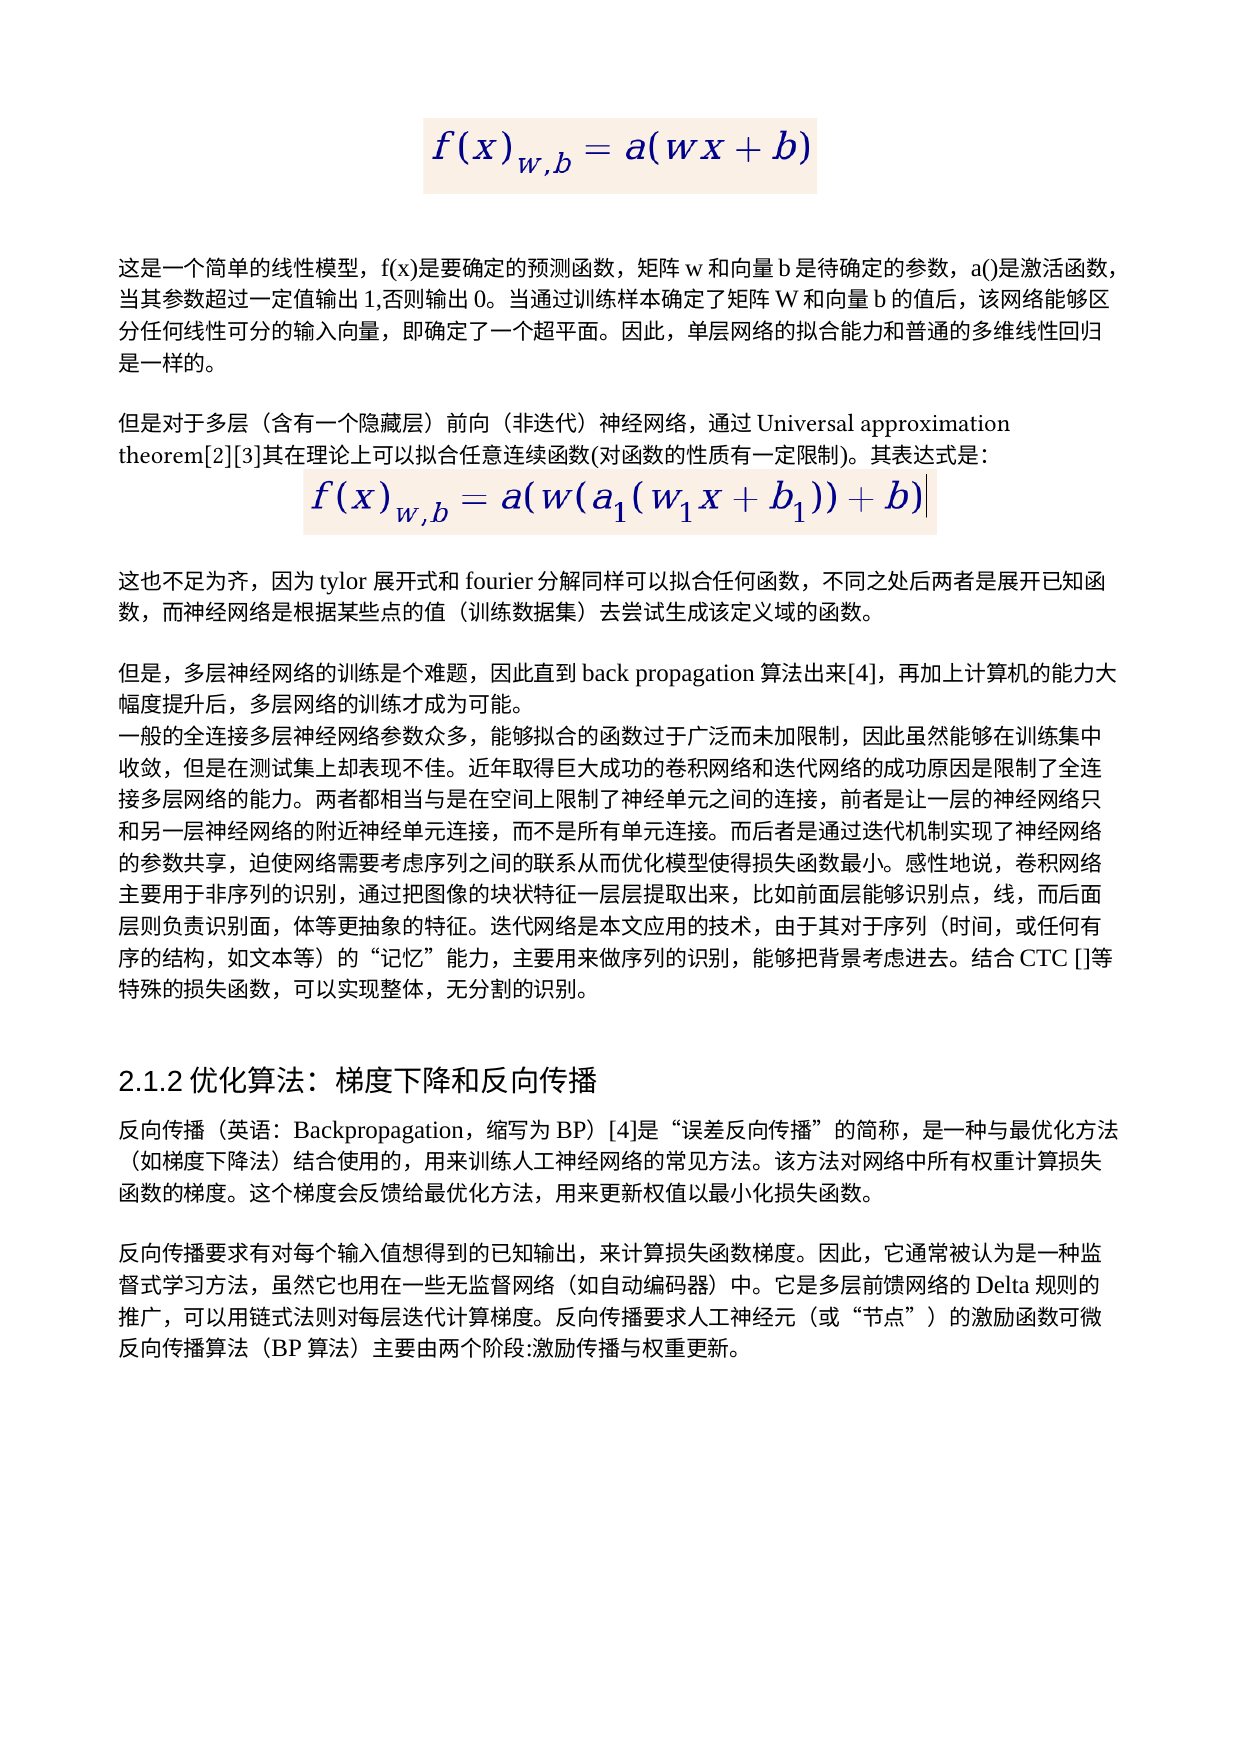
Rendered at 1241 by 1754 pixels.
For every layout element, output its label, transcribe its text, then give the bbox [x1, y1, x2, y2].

text 一般的全连接多层神经网络参数众多，能够拟合的函数过于广泛而未加限制，因此虽然能够在训练集中收敛，但是在测试集上却表现不佳。近年取得巨大成功的卷积网络和迭代网络的成功原因是限制了全连接多层网络的能力。两者都相当与是在空间上限制了神经单元之间的连接，前者是让一层的神经网络只和另一层神经网络的附近神经单元连接，而不是所有单元连接。而后者是通过迭代机制实现了神经网络的参数共享，迫使网络需要考虑序列之间的联系从而优化模型使得损失函数最小。感性地说，卷积网络主要用于非序列的识别，通过把图像的块状特征一层层提取出来，比如前面层能够识别点，线，而后面层则负责识别面，体等更抽象的特征。迭代网络是本文应用的技术，由于其对于序列（时间，或任何有序的结构，如文本等）的“记忆”能力，主要用来做序列的识别，能够把背景考虑进去。结合CTC []等特殊的损失函数，可以实现整体，无分割的识别。 [118, 719, 1122, 1004]
text 反向传播要求有对每个输入值想得到的已知输出，来计算损失函数梯度。因此，它通常被认为是一种监督式学习方法，虽然它也用在一些无监督网络（如自动编码器）中。它是多层前馈网络的Delta规则的推广，可以用链式法则对每层迭代计算梯度。反向传播要求人工神经元（或“节点”）的激励函数可微 [118, 1236, 1122, 1331]
text 反向传播算法（BP算法）主要由两个阶段:激励传播与权重更新。 [118, 1331, 1122, 1363]
text 这也不足为齐，因为tylor 展开式和fourier分解同样可以拟合任何函数，不同之处后两者是展开已知函数，而神经网络是根据某些点的值（训练数据集）去尝试生成该定义域的函数。 [118, 564, 1122, 627]
picture [303, 469, 937, 535]
text 但是对于多层（含有一个隐藏层）前向（非迭代）神经网络，通过Universal approximation theorem[2][3]其在理论上可以拟合任意连续函数(对函数的性质有一定限制)。其表达式是： [118, 406, 1122, 469]
text 反向传播（英语：Backpropagation，缩写为BP）[4]是“误差反向传播”的简称，是一种与最优化方法（如梯度下降法）结合使用的，用来训练人工神经网络的常见方法。该方法对网络中所有权重计算损失函数的梯度。这个梯度会反馈给最优化方法，用来更新权值以最小化损失函数。 [118, 1113, 1122, 1208]
subtitle 2.1.2优化算法：梯度下降和反向传播 [118, 1058, 1122, 1100]
text 这是一个简单的线性模型，f(x)是要确定的预测函数，矩阵w和向量b是待确定的参数，a()是激活函数，当其参数超过一定值输出1,否则输出0。当通过训练样本确定了矩阵W和向量b的值后，该网络能够区分任何线性可分的输入向量，即确定了一个超平面。因此，单层网络的拟合能力和普通的多维线性回归是一样的。 [118, 251, 1122, 377]
text 但是，多层神经网络的训练是个难题，因此直到back propagation算法出来[4]，再加上计算机的能力大幅度提升后，多层网络的训练才成为可能。 [118, 656, 1122, 719]
picture [423, 118, 818, 194]
